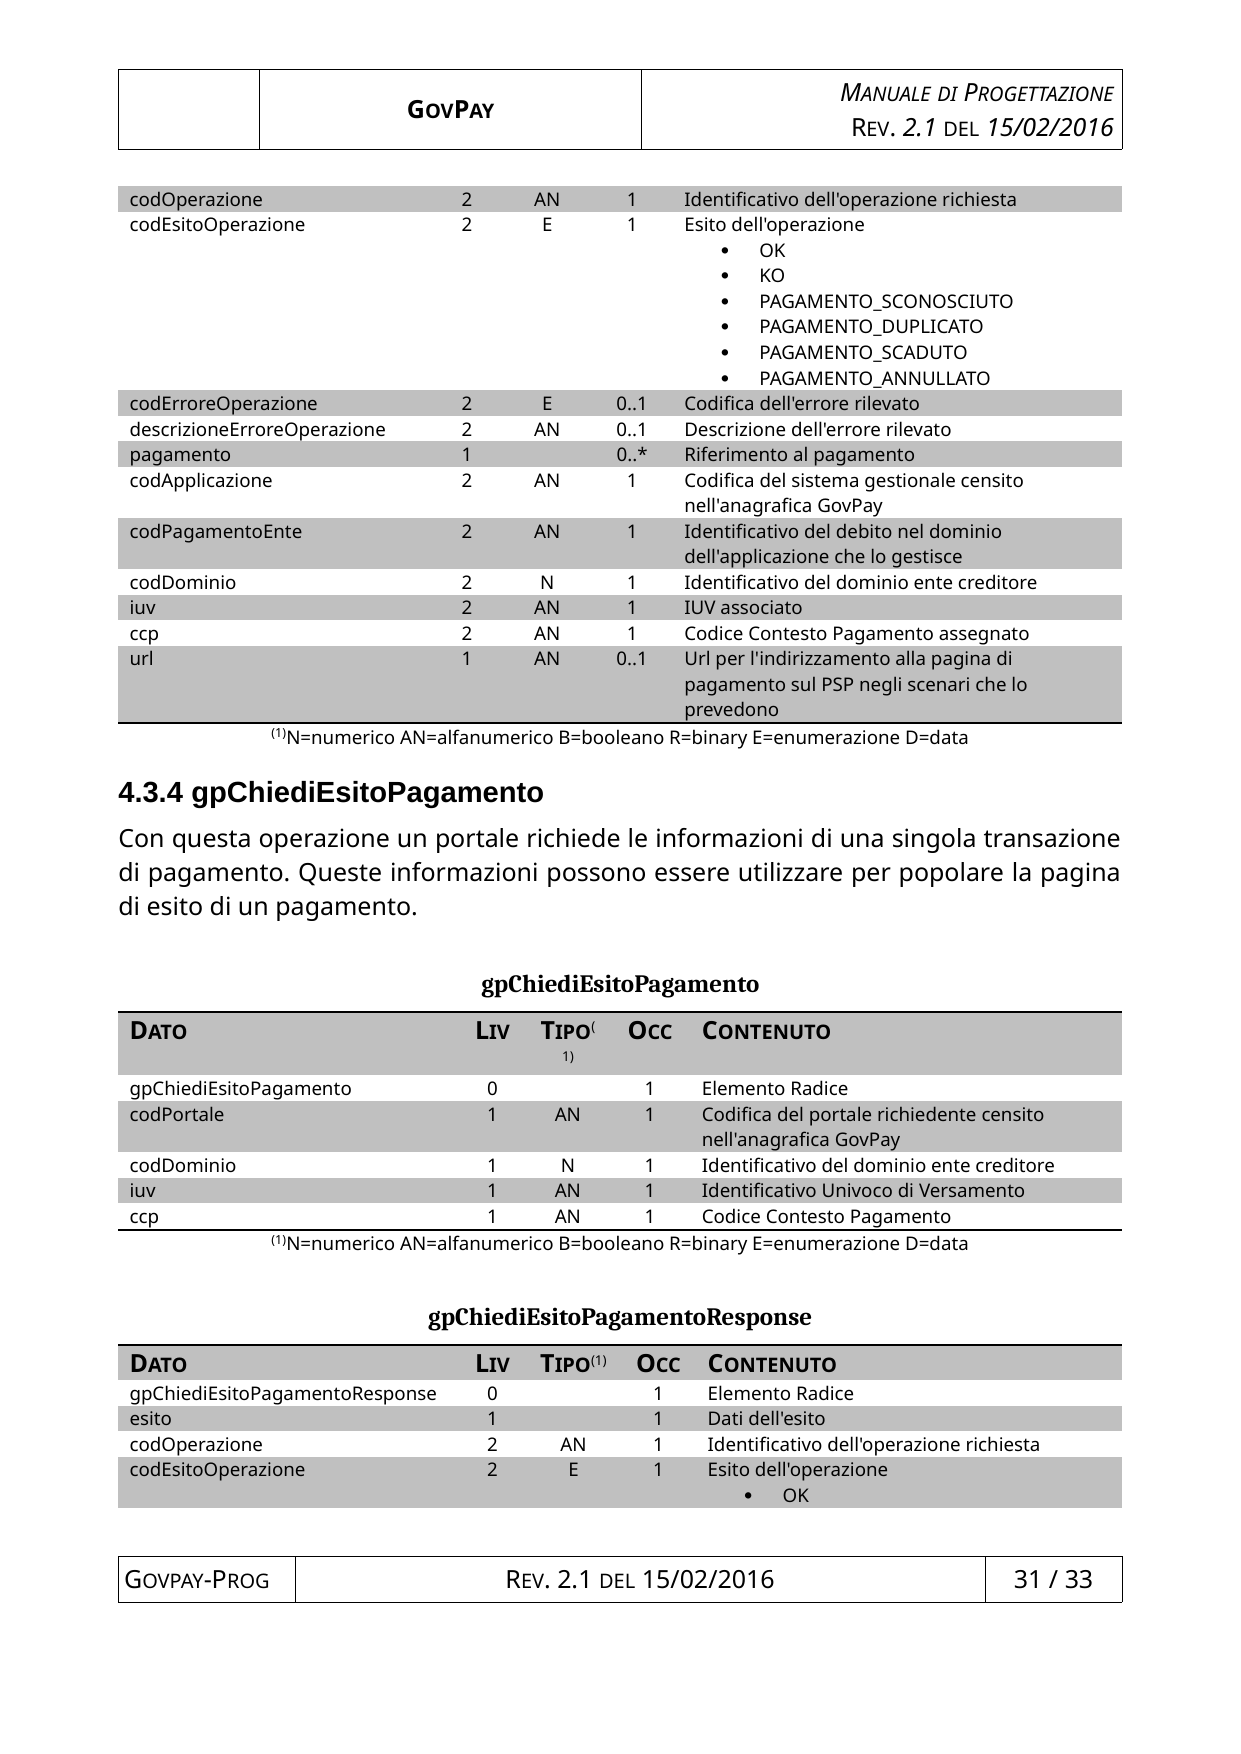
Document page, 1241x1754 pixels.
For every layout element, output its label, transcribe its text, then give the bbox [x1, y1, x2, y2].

table_cell Esito dell'operazione OK KO PAGAMENTO_SCONOSCIUTO PAGAMENTO_DUPLICATO PAGAMENTO_SCADUTO PAGAMENTO_ANNULLATO [673, 212, 1122, 390]
table_cell Url per l'indirizzamento alla pagina di pagamento sul PSP negli scenari che lo prevedono [673, 646, 1122, 722]
table_cell 1 [620, 1457, 696, 1508]
table_cell 2 [431, 467, 503, 518]
table_cell 2 [431, 518, 503, 569]
table_cell 2 [458, 1431, 526, 1457]
table_cell AN [503, 646, 591, 722]
table_cell codPortale [118, 1101, 458, 1152]
table_cell 2 [431, 186, 503, 212]
table_cell Identificativo dell'operazione richiesta [696, 1431, 1122, 1457]
table_cell Elemento Radice [696, 1380, 1122, 1406]
table_cell 1 [620, 1380, 696, 1406]
table_cell 0..1 [591, 416, 673, 441]
table_cell AN [503, 186, 591, 212]
table_cell 1 [431, 441, 503, 467]
table_cell gpChiediEsitoPagamento [118, 1075, 458, 1101]
table_cell gpChiediEsitoPagamentoResponse [118, 1380, 458, 1406]
table_cell Identificativo Univoco di Versamento [690, 1178, 1122, 1203]
table_cell 2 [431, 212, 503, 390]
table_cell AN [526, 1101, 609, 1152]
table_cell Codice Contesto Pagamento assegnato [673, 620, 1122, 646]
table_cell 1 [591, 569, 673, 594]
table_cell Contenuto [696, 1346, 1122, 1380]
table_header gpChiediEsitoPagamentoResponse [118, 1303, 1122, 1344]
table_cell Identificativo del dominio ente creditore [673, 569, 1122, 594]
table_cell codErroreOperazione [118, 390, 431, 416]
table_cell E [503, 390, 591, 416]
table_cell codDominio [118, 569, 431, 594]
table_cell codEsitoOperazione [118, 212, 431, 390]
table_cell 0 [458, 1380, 526, 1406]
table_cell 0 [458, 1075, 526, 1101]
table_cell Esito dell'operazione OK KO [696, 1457, 1122, 1508]
table_cell AN [526, 1203, 609, 1228]
table_cell 2 [431, 416, 503, 441]
table_cell Identificativo del dominio ente creditore [690, 1152, 1122, 1177]
table_cell Dato [118, 1346, 458, 1380]
table_cell Liv [458, 1346, 526, 1380]
table_cell 1 [609, 1075, 690, 1101]
table_cell 0..1 [591, 390, 673, 416]
table_cell N [526, 1152, 609, 1177]
table_cell Occ [620, 1346, 696, 1380]
text (1)N=numerico AN=alfanumerico B=booleano R=binary E=enumerazione D=data [118, 1231, 1122, 1256]
table_cell AN [503, 620, 591, 646]
table_cell Riferimento al pagamento [673, 441, 1122, 467]
table_cell Occ [609, 1013, 690, 1075]
table_cell 1 [591, 620, 673, 646]
table_cell codOperazione [118, 186, 431, 212]
table_cell 0..1 [591, 646, 673, 722]
text (1)N=numerico AN=alfanumerico B=booleano R=binary E=enumerazione D=data [118, 724, 1122, 750]
table_cell 1 [591, 595, 673, 620]
table_cell [526, 1406, 620, 1431]
table_cell E [526, 1457, 620, 1508]
table_cell 1 [591, 518, 673, 569]
table_cell codDominio [118, 1152, 458, 1177]
table_cell 1 [609, 1203, 690, 1228]
table_cell descrizioneErroreOperazione [118, 416, 431, 441]
table_cell 1 [620, 1431, 696, 1457]
table_cell Tipo(1) [526, 1013, 609, 1075]
table_cell codOperazione [118, 1431, 458, 1457]
table_cell AN [503, 416, 591, 441]
table_cell ccp [118, 620, 431, 646]
table_cell 1 [609, 1178, 690, 1203]
table_cell ccp [118, 1203, 458, 1228]
table_cell Dato [118, 1013, 458, 1075]
table_cell IUV associato [673, 595, 1122, 620]
table_cell 1 [591, 212, 673, 390]
table_cell Contenuto [690, 1013, 1122, 1075]
table_cell Tipo(1) [526, 1346, 620, 1380]
table_cell iuv [118, 1178, 458, 1203]
table_cell Elemento Radice [690, 1075, 1122, 1101]
table_cell 1 [609, 1101, 690, 1152]
table_cell Liv [458, 1013, 526, 1075]
table_cell 1 [431, 646, 503, 722]
table_cell 2 [431, 620, 503, 646]
table_cell iuv [118, 595, 431, 620]
table_cell 1 [458, 1203, 526, 1228]
table_cell 2 [431, 595, 503, 620]
table_cell 2 [458, 1457, 526, 1508]
table_cell Codifica del sistema gestionale censito nell'anagrafica GovPay [673, 467, 1122, 518]
table_cell Descrizione dell'errore rilevato [673, 416, 1122, 441]
table_cell 1 [620, 1406, 696, 1431]
table_cell Identificativo del debito nel dominio dell'applicazione che lo gestisce [673, 518, 1122, 569]
table_cell 1 [458, 1406, 526, 1431]
subtitle gpChiediEsitoPagamento [118, 775, 1122, 808]
table_cell [526, 1380, 620, 1406]
table_cell 0..* [591, 441, 673, 467]
table_cell pagamento [118, 441, 431, 467]
table_cell 1 [458, 1152, 526, 1177]
table_cell 1 [458, 1178, 526, 1203]
table_cell [503, 441, 591, 467]
table_cell 1 [591, 467, 673, 518]
table_cell 2 [431, 569, 503, 594]
table_cell AN [526, 1431, 620, 1457]
table_cell codPagamentoEnte [118, 518, 431, 569]
table_cell AN [503, 467, 591, 518]
table_cell E [503, 212, 591, 390]
table_cell AN [526, 1178, 609, 1203]
table_cell N [503, 569, 591, 594]
table_cell url [118, 646, 431, 722]
table_cell [526, 1075, 609, 1101]
table_header gpChiediEsitoPagamento [118, 970, 1122, 1011]
table_cell AN [503, 518, 591, 569]
text Con questa operazione un portale richiede le informazioni di una singola transazione di pagamento. Queste informazioni possono essere utilizzare per popolare la pagina di esito di un pagamento. [118, 821, 1122, 923]
table_cell 1 [458, 1101, 526, 1152]
table_cell 1 [609, 1152, 690, 1177]
table_cell Dati dell'esito [696, 1406, 1122, 1431]
table_cell Identificativo dell'operazione richiesta [673, 186, 1122, 212]
table_cell codEsitoOperazione [118, 1457, 458, 1508]
table_cell 2 [431, 390, 503, 416]
table_cell 1 [591, 186, 673, 212]
table_cell esito [118, 1406, 458, 1431]
table_cell Codice Contesto Pagamento [690, 1203, 1122, 1228]
table_cell AN [503, 595, 591, 620]
table_cell Codifica del portale richiedente censito nell'anagrafica GovPay [690, 1101, 1122, 1152]
table_cell Codifica dell'errore rilevato [673, 390, 1122, 416]
table_cell codApplicazione [118, 467, 431, 518]
